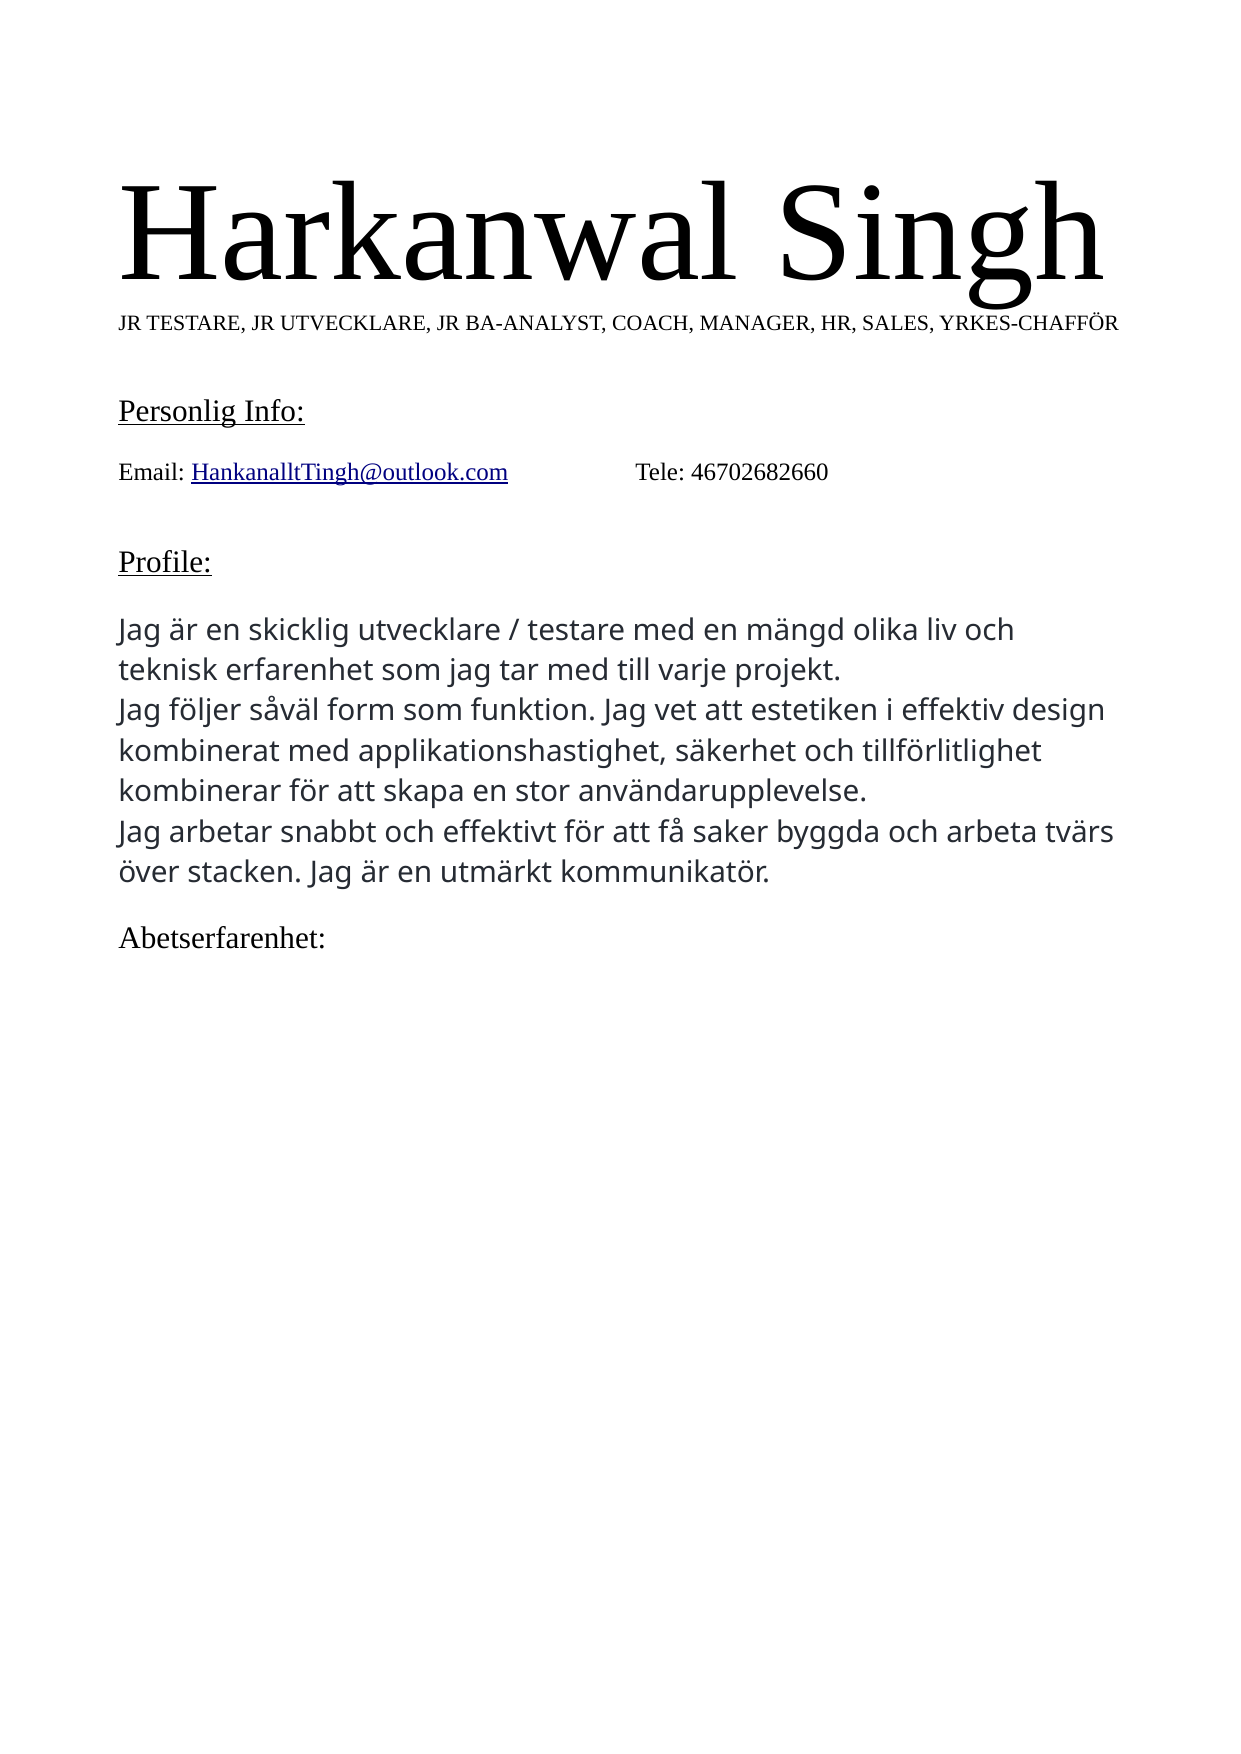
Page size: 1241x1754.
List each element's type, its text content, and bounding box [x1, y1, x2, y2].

text JR TESTARE, JR UTVECKLARE, JR BA-ANALYST, COACH, MANAGER, HR, SALES, YRKES-CHAFFÖR [118, 310, 1122, 335]
text Jag arbetar snabbt och effektivt för att få saker byggda och arbeta tvärs över stacken. Jag är en utmärkt kommunikatör. [118, 810, 1122, 891]
text Email: HankanalltTingh@outlook.com Tele: 46702682660 [118, 457, 1122, 486]
text Harkanwal Singh [118, 147, 1122, 310]
text Abetserfarenhet: [118, 920, 1122, 956]
text Personlig Info: [118, 392, 1122, 428]
text Jag följer såväl form som funktion. Jag vet att estetiken i effektiv design kombinerat med applikationshastighet, säkerhet och tillförlitlighet kombinerar för att skapa en stor användarupplevelse. [118, 689, 1122, 810]
text Profile: [118, 543, 1122, 579]
text Jag är en skicklig utvecklare / testare med en mängd olika liv och teknisk erfarenhet som jag tar med till varje projekt. [118, 608, 1122, 689]
